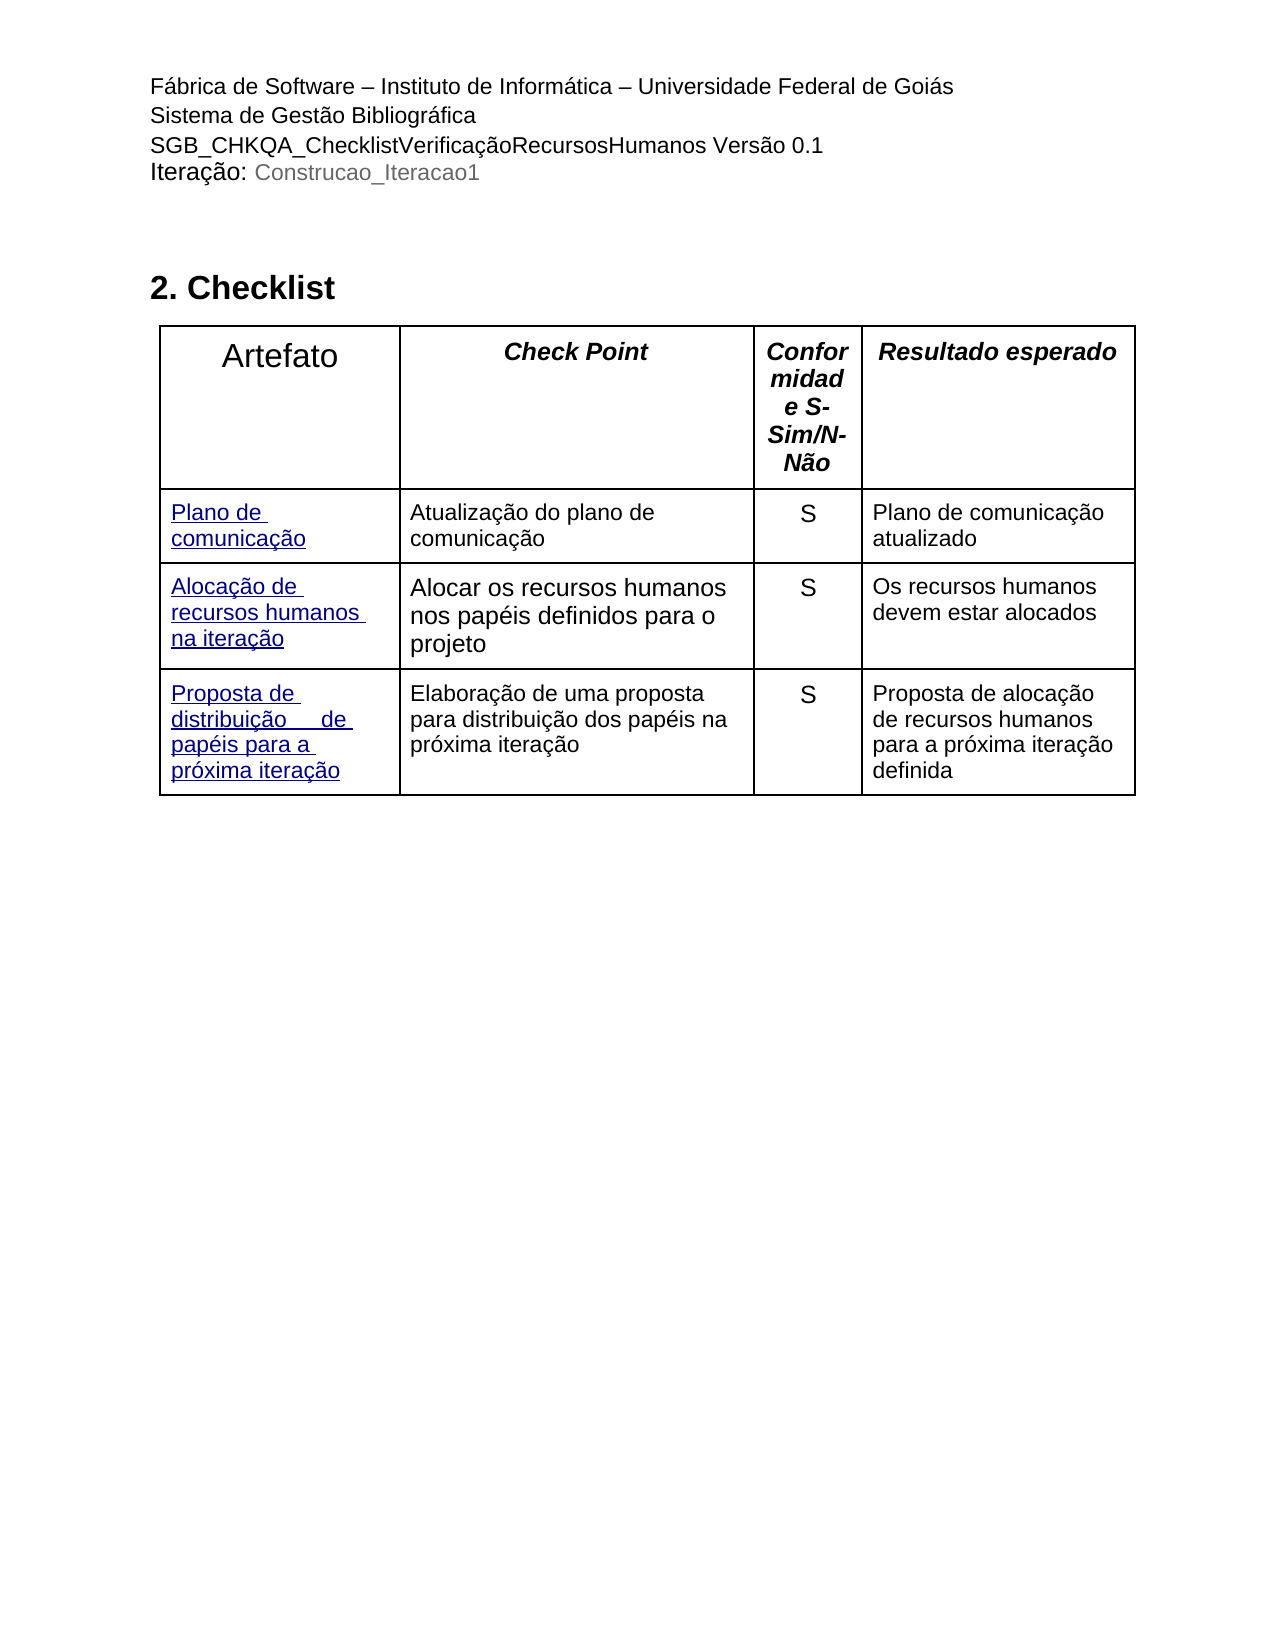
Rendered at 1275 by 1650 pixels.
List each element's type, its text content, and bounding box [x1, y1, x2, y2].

table_cell Os recursos humanos devem estar alocados [863, 564, 1134, 668]
table_header Conformidade S-Sim/N-Não [755, 327, 861, 487]
table_cell Elaboração de uma proposta para distribuição dos papéis na próxima iteração [401, 670, 753, 794]
text Iteração: Construcao_Iteracao1 [150, 158, 1125, 186]
table_cell Plano de comunicação [161, 490, 399, 562]
table_cell Alocação de recursos humanos na iteração [161, 564, 399, 668]
table_header Check Point [401, 327, 753, 487]
table_cell S [755, 490, 861, 562]
table_cell S [755, 564, 861, 668]
table_cell Alocar os recursos humanos nos papéis definidos para o projeto [401, 564, 753, 668]
table_cell Proposta de alocação de recursos humanos para a próxima iteração definida [863, 670, 1134, 794]
subtitle 2. Checklist [150, 269, 1125, 307]
table_cell S [755, 670, 861, 794]
table_header Artefato [161, 327, 399, 487]
table_header Resultado esperado [863, 327, 1134, 487]
table_cell Plano de comunicação atualizado [863, 490, 1134, 562]
table_cell Atualização do plano de comunicação [401, 490, 753, 562]
table_cell Proposta de distribuição de papéis para a próxima iteração [161, 670, 399, 794]
